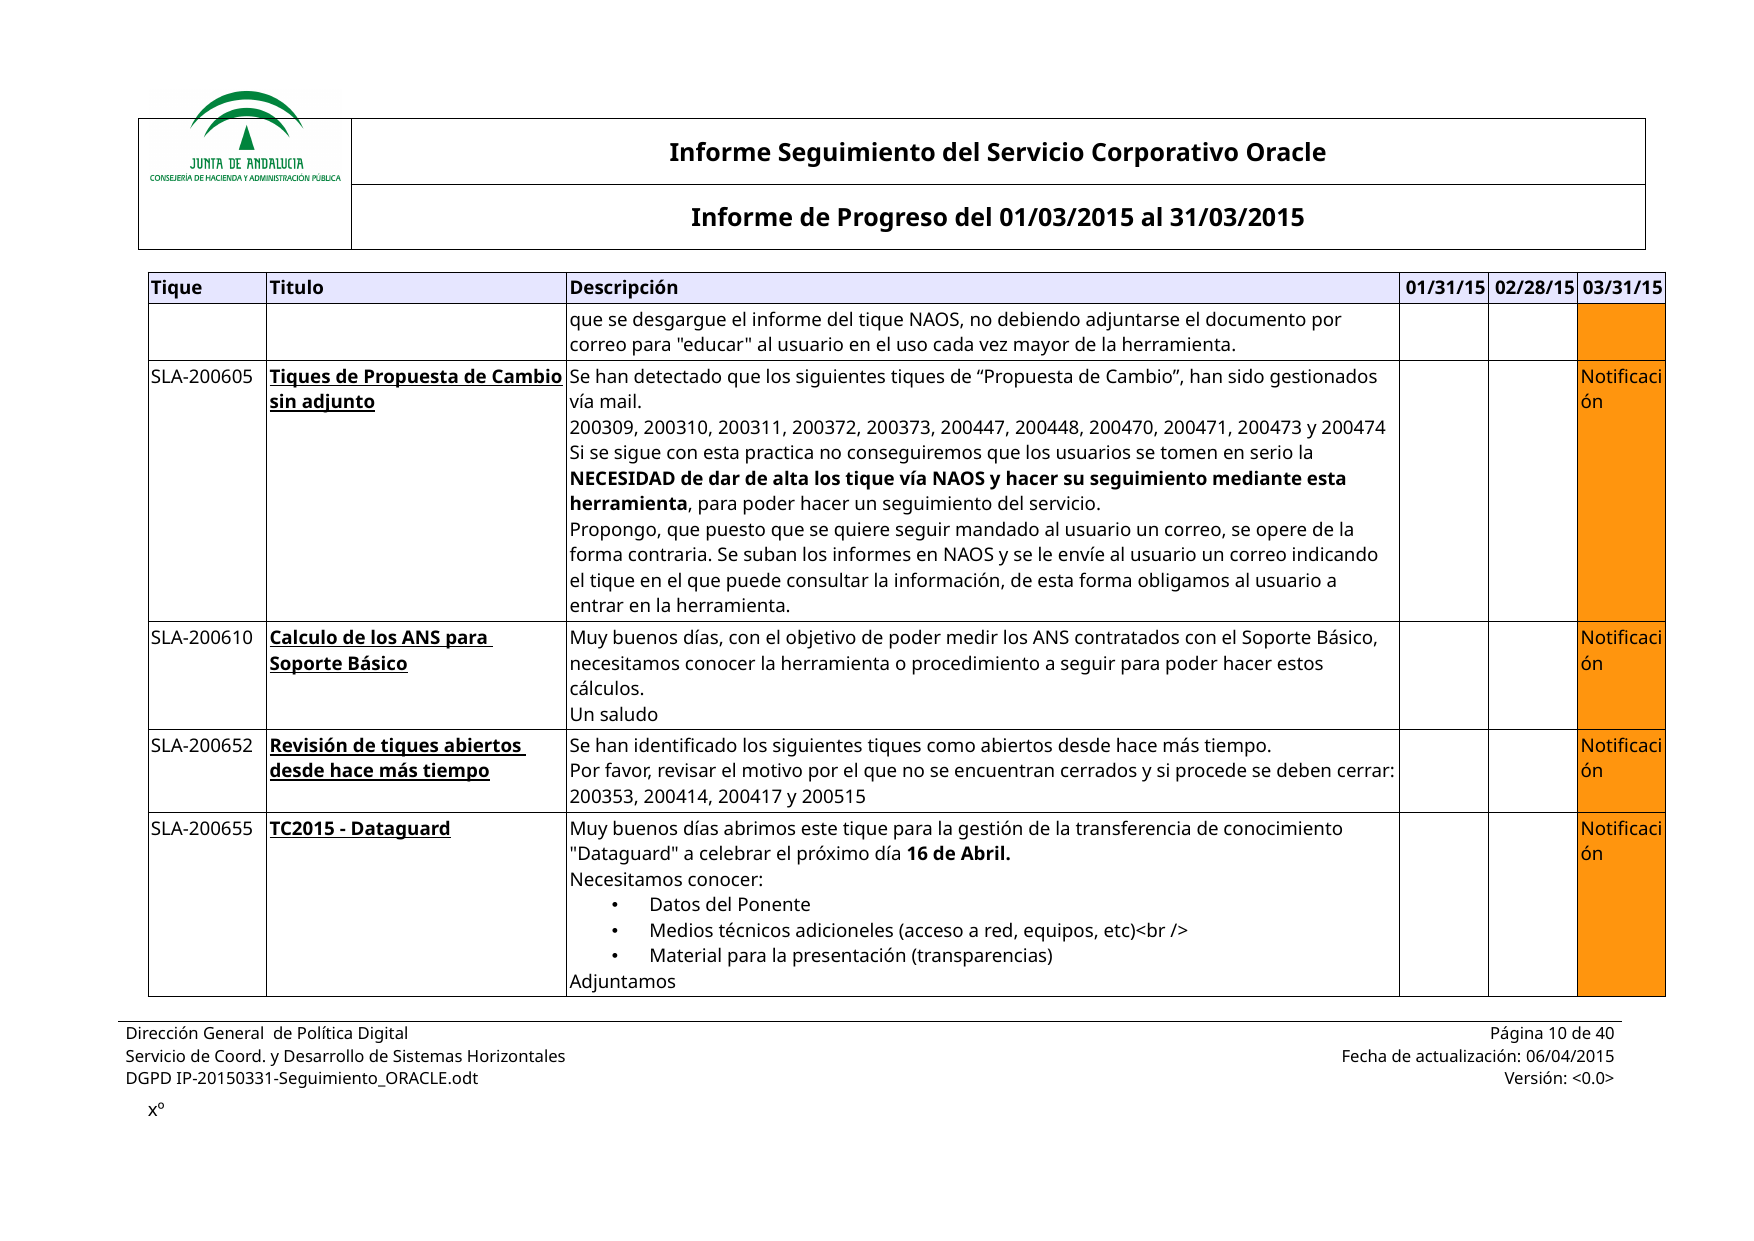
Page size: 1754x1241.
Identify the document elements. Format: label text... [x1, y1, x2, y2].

table_cell TC2015 - Dataguard [267, 813, 566, 996]
table_cell Se han identificado los siguientes tiques como abiertos desde hace más tiempo. Por favor, revisar el motivo por el que no se encuentran cerrados y si procede se deben cerrar: 200353, 200414, 200417 y 200515 [567, 730, 1399, 812]
table_header Titulo [267, 273, 566, 303]
table_cell Tiques de Propuesta de Cambio sin adjunto [267, 361, 566, 621]
table_cell Notificación [1578, 813, 1665, 996]
table_cell [267, 304, 566, 360]
table_cell Muy buenos días, con el objetivo de poder medir los ANS contratados con el Soporte Básico, necesitamos conocer la herramienta o procedimiento a seguir para poder hacer estos cálculos. Un saludo [567, 622, 1399, 729]
table_header 31/01/15 [1400, 273, 1488, 303]
table_cell Notificación [1578, 730, 1665, 812]
table_cell [149, 304, 266, 360]
table_cell Notificación [1578, 361, 1665, 621]
table_cell Muy buenos días abrimos este tique para la gestión de la transferencia de conocimiento "Dataguard" a celebrar el próximo día 16 de Abril. Necesitamos conocer: Datos del Ponente Medios técnicos adicioneles (acceso a red, equipos, etc)<br /> Material para la presentación (transparencias) Adjuntamos Modelos de Autorización para la grabación Plantilla para la presentación [567, 813, 1399, 996]
table_cell [1400, 622, 1488, 729]
table_cell [1400, 813, 1488, 996]
table_cell [1489, 304, 1577, 360]
table_cell SLA-200610 [149, 622, 266, 729]
table_header 28/02/15 [1489, 273, 1577, 303]
table_cell [1400, 730, 1488, 812]
table_cell Revisión de tiques abiertos desde hace más tiempo [267, 730, 566, 812]
table_cell SLA-200605 [149, 361, 266, 621]
table_header Descripción [567, 273, 1399, 303]
table_cell [1489, 730, 1577, 812]
picture [149, 119, 342, 182]
table_cell [1489, 622, 1577, 729]
table_cell Se han detectado que los siguientes tiques de “Propuesta de Cambio”, han sido gestionados vía mail. 200309, 200310, 200311, 200372, 200373, 200447, 200448, 200470, 200471, 200473 y 200474 Si se sigue con esta practica no conseguiremos que los usuarios se tomen en serio la NECESIDAD de dar de alta los tique vía NAOS y hacer su seguimiento mediante esta herramienta, para poder hacer un seguimiento del servicio. Propongo, que puesto que se quiere seguir mandado al usuario un correo, se opere de la forma contraria. Se suban los informes en NAOS y se le envíe al usuario un correo indicando el tique en el que puede consultar la información, de esta forma obligamos al usuario a entrar en la herramienta. [567, 361, 1399, 621]
table_header 31/03/15 [1578, 273, 1665, 303]
table_cell [1400, 361, 1488, 621]
table_cell [1578, 304, 1665, 360]
table_header Tique [149, 273, 266, 303]
table_cell Calculo de los ANS para Soporte Básico [267, 622, 566, 729]
table_cell SLA-200652 [149, 730, 266, 812]
table_cell [1489, 361, 1577, 621]
picture [149, 89, 342, 118]
table_cell SLA-200655 [149, 813, 266, 996]
table_cell que se desgargue el informe del tique NAOS, no debiendo adjuntarse el documento por correo para "educar" al usuario en el uso cada vez mayor de la herramienta. [567, 304, 1399, 360]
table_cell Notificación [1578, 622, 1665, 729]
table_cell [1400, 304, 1488, 360]
table_cell [1489, 813, 1577, 996]
